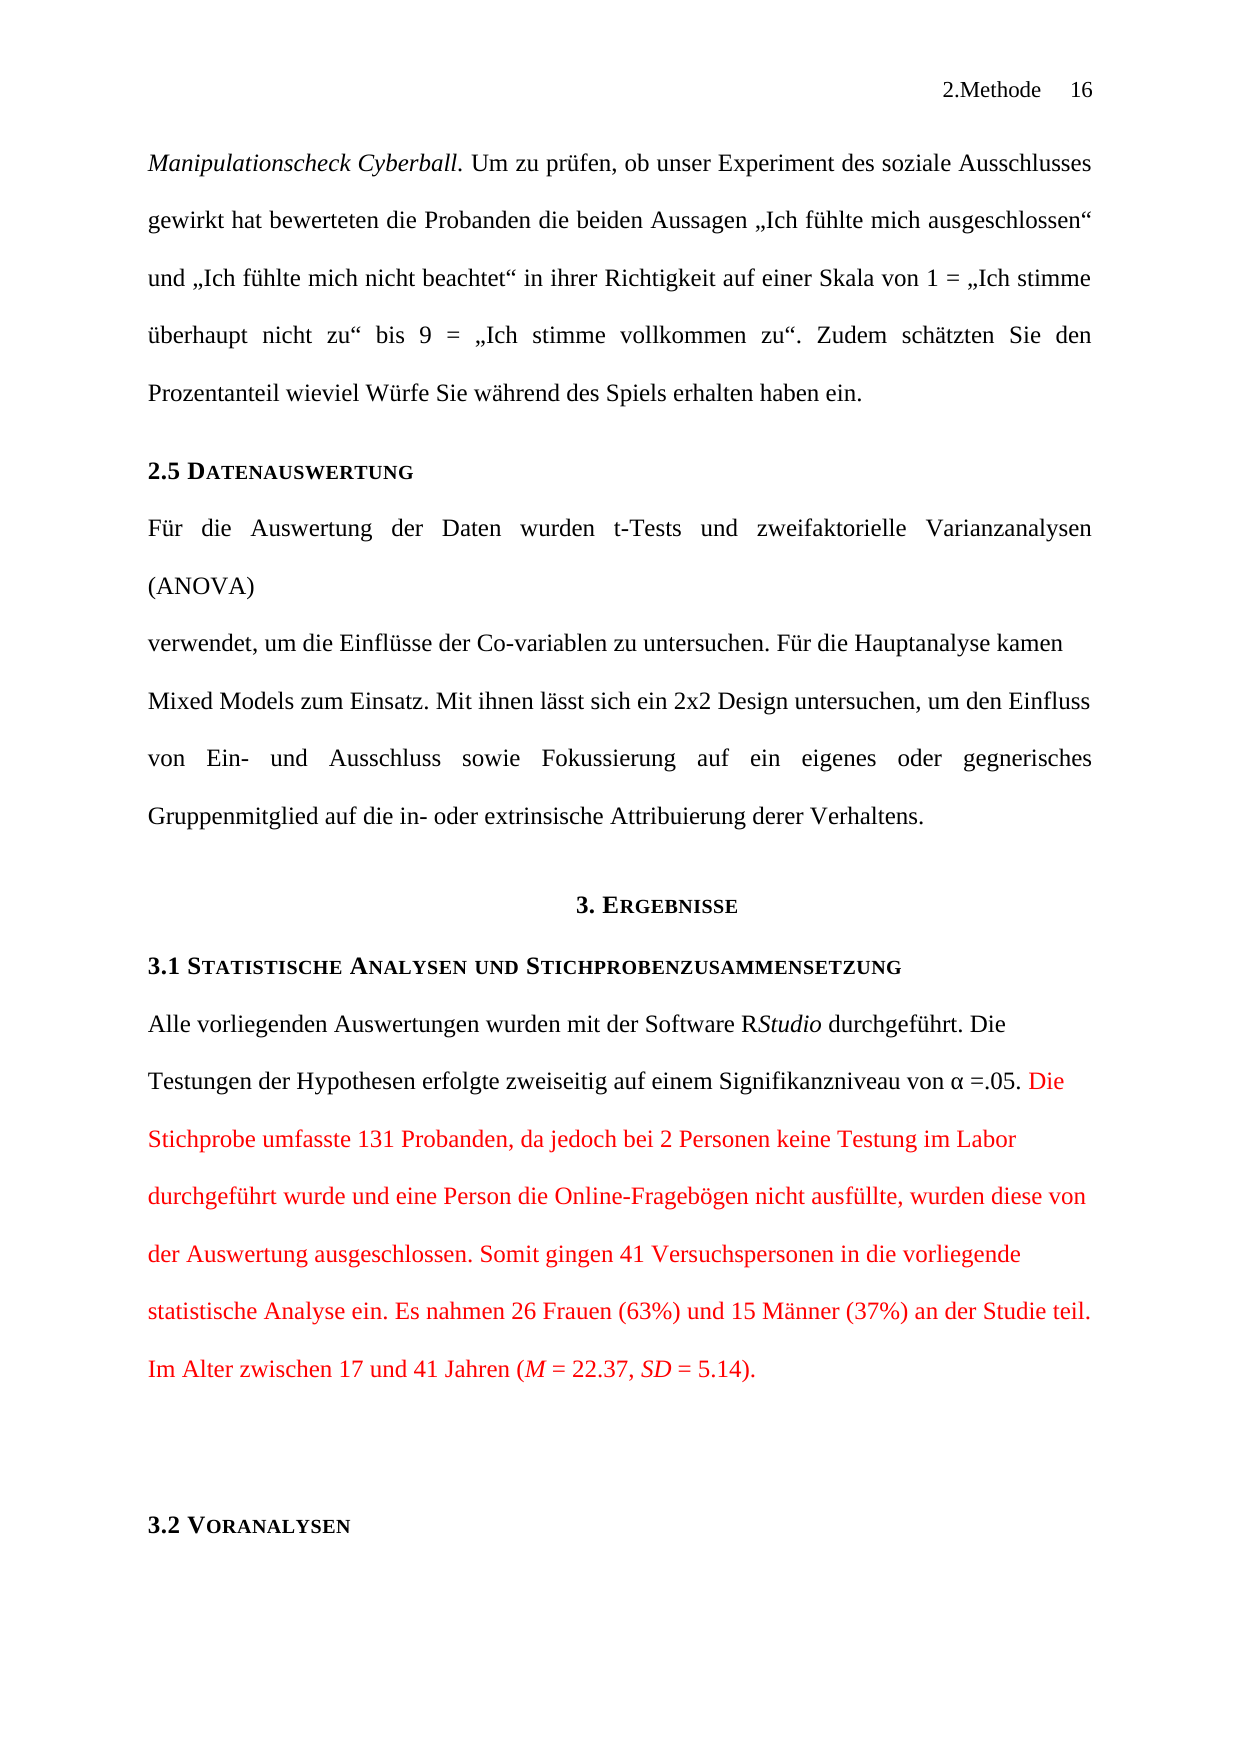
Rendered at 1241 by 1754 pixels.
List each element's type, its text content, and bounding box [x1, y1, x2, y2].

subtitle 2.5 Datenauswertung [148, 456, 1093, 485]
subtitle 3.1 Statistische Analysen und Stichprobenzusammensetzung [148, 951, 1093, 980]
text verwendet, um die Einflüsse der Co-variablen zu untersuchen. Für die Hauptanalyse kamen [148, 628, 1093, 657]
text Mixed Models zum Einsatz. Mit ihnen lässt sich ein 2x2 Design untersuchen, um den Einfluss [148, 686, 1093, 715]
text Manipulationscheck Cyberball. Um zu prüfen, ob unser Experiment des soziale Ausschlusses gewirkt hat bewerteten die Probanden die beiden Aussagen „Ich fühlte mich ausgeschlossen“ und „Ich fühlte mich nicht beachtet“ in ihrer Richtigkeit auf einer Skala von 1 = „Ich stimme überhaupt nicht zu“ bis 9 = „Ich stimme vollkommen zu“. Zudem schätzten Sie den Prozentanteil wieviel Würfe Sie während des Spiels erhalten haben ein. [148, 148, 1093, 406]
text Alle vorliegenden Auswertungen wurden mit der Software RStudio durchgeführt. Die Testungen der Hypothesen erfolgte zweiseitig auf einem Signifikanzniveau von α =.05. Die Stichprobe umfasste 131 Probanden, da jedoch bei 2 Personen keine Testung im Labor durchgeführt wurde und eine Person die Online-Fragebögen nicht ausfüllte, wurden diese von der Auswertung ausgeschlossen. Somit gingen 41 Versuchspersonen in die vorliegende statistische Analyse ein. Es nahmen 26 Frauen (63%) und 15 Männer (37%) an der Studie teil. Im Alter zwischen 17 und 41 Jahren (M = 22.37, SD = 5.14). [148, 1009, 1093, 1383]
subtitle 3. Ergebnisse [148, 890, 1093, 918]
subtitle 3.2 Voranalysen [148, 1511, 1093, 1539]
text Für die Auswertung der Daten wurden t-Tests und zweifaktorielle Varianzanalysen (ANOVA) [148, 513, 1093, 600]
text von Ein- und Ausschluss sowie Fokussierung auf ein eigenes oder gegnerisches Gruppenmitglied auf die in- oder extrinsische Attribuierung derer Verhaltens. [148, 743, 1093, 830]
